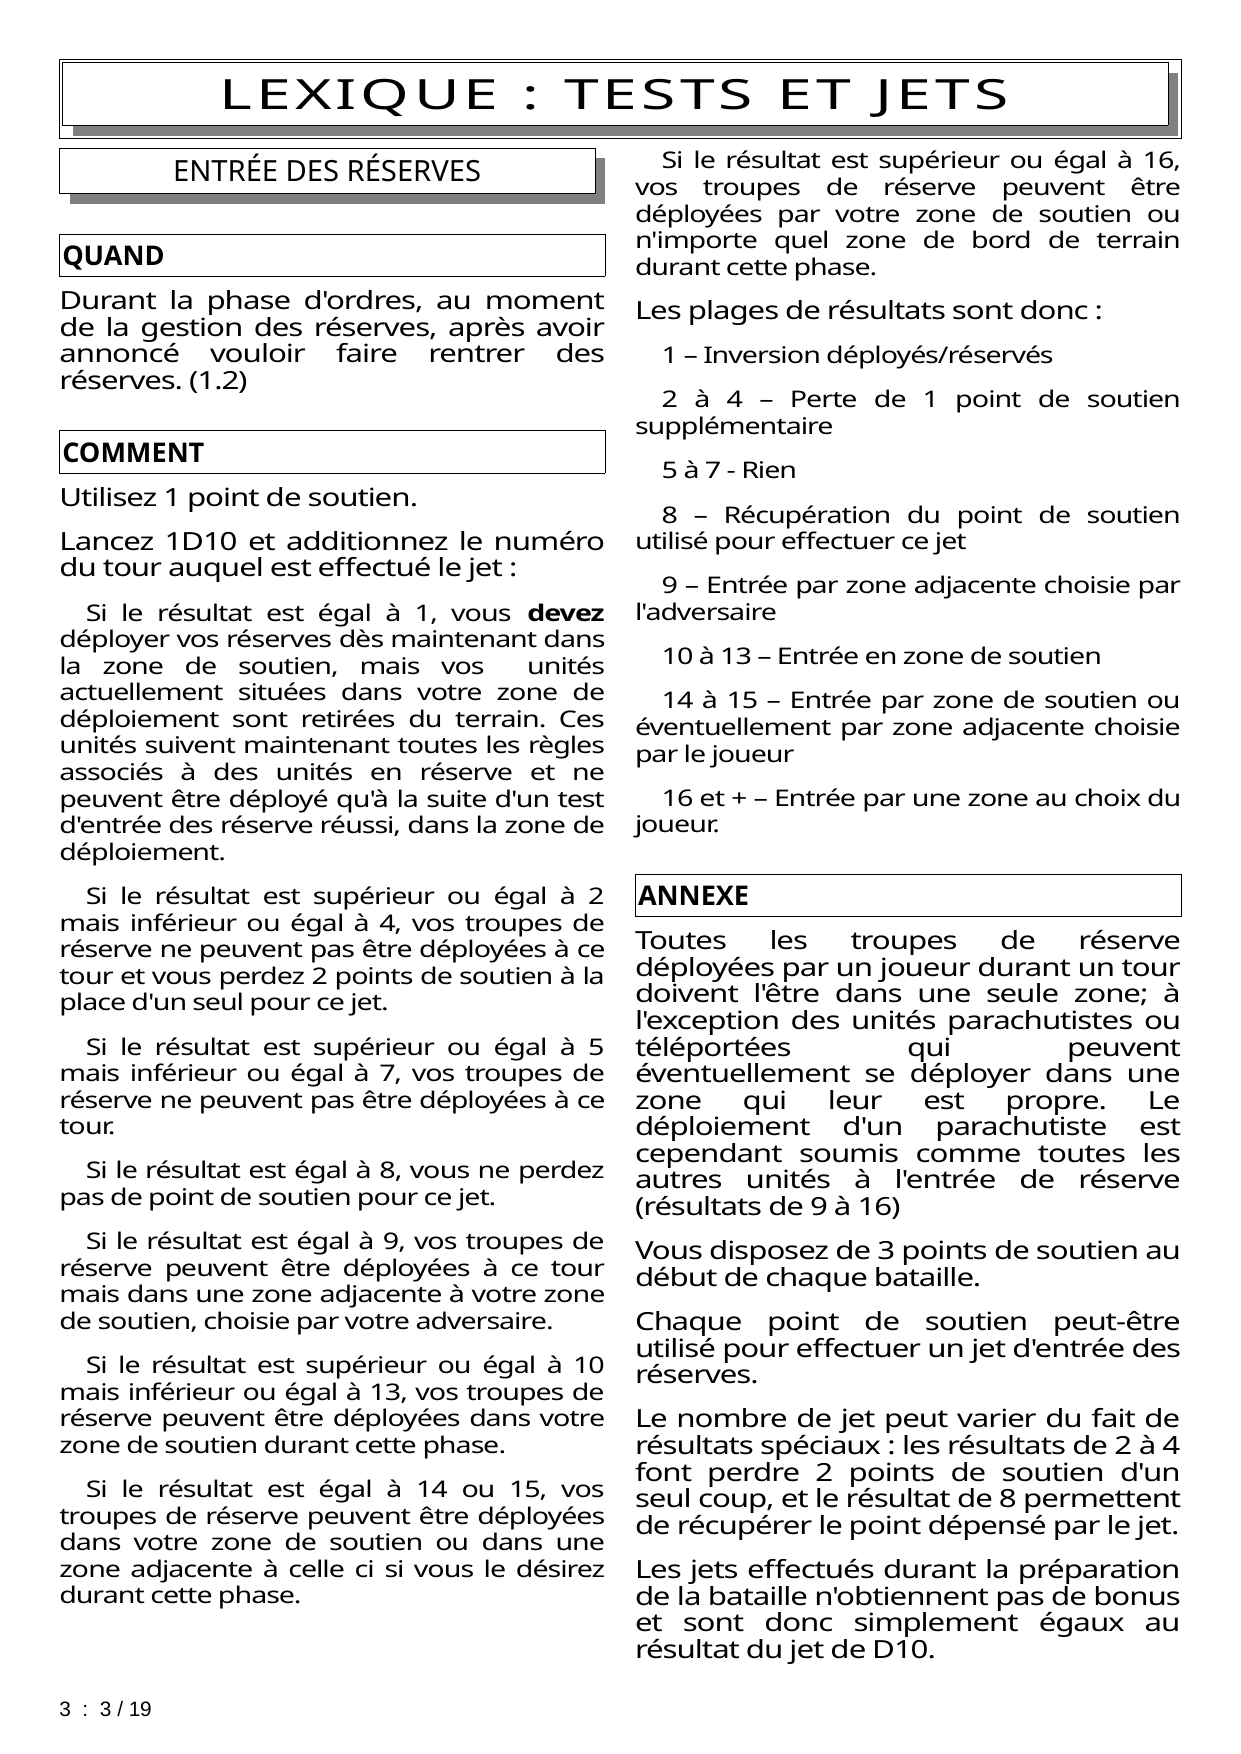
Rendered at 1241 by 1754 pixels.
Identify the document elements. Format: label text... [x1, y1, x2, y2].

text Si le résultat est égal à 8, vous ne perdez pas de point de soutien pour ce jet. [59, 1158, 605, 1211]
text Si le résultat est supérieur ou égal à 16, vos troupes de réserve peuvent être déployées par votre zone de soutien ou n'importe quel zone de bord de terrain durant cette phase. [635, 148, 1181, 280]
text 8 – Récupération du point de soutien utilisé pour effectuer ce jet [635, 502, 1181, 555]
text Si le résultat est égal à 9, vos troupes de réserve peuvent être déployées à ce tour mais dans une zone adjacente à votre zone de soutien, choisie par votre adversaire. [59, 1228, 605, 1335]
text Les plages de résultats sont donc : [635, 298, 1181, 325]
title entrée des réserves [60, 149, 595, 193]
text 2 à 4 – Perte de 1 point de soutien supplémentaire [635, 387, 1181, 440]
text Durant la phase d'ordres, au moment de la gestion des réserves, après avoir annoncé vouloir faire rentrer des réserves. (1.2) [59, 288, 605, 394]
text 16 et + – Entrée par une zone au choix du joueur. [635, 785, 1181, 838]
text Si le résultat est supérieur ou égal à 10 mais inférieur ou égal à 13, vos troupes de réserve peuvent être déployées dans votre zone de soutien durant cette phase. [59, 1352, 605, 1459]
text 9 – Entrée par zone adjacente choisie par l'adversaire [635, 573, 1181, 626]
title comment [60, 431, 605, 473]
text Vous disposez de 3 points de soutien au début de chaque bataille. [635, 1238, 1181, 1291]
text Les jets effectués durant la préparation de la bataille n'obtiennent pas de bonus et sont donc simplement égaux au résultat du jet de D10. [635, 1557, 1181, 1663]
text Utilisez 1 point de soutien. [59, 485, 605, 511]
text Si le résultat est supérieur ou égal à 2 mais inférieur ou égal à 4, vos troupes de réserve ne peuvent pas être déployées à ce tour et vous perdez 2 points de soutien à la place d'un seul pour ce jet. [59, 883, 605, 1016]
text Toutes les troupes de réserve déployées par un joueur durant un tour doivent l'être dans une seule zone; à l'exception des unités parachutistes ou téléportées qui peuvent éventuellement se déployer dans une zone qui leur est propre. Le déploiement d'un parachutiste est cependant soumis comme toutes les autres unités à l'entrée de réserve (résultats de 9 à 16) [635, 928, 1181, 1221]
title quand [60, 235, 605, 276]
text 10 à 13 – Entrée en zone de soutien [635, 643, 1181, 670]
text 14 à 15 – Entrée par zone de soutien ou éventuellement par zone adjacente choisie par le joueur [635, 688, 1181, 767]
text 5 à 7 - Rien [635, 457, 1181, 484]
text Chaque point de soutien peut-être utilisé pour effectuer un jet d'entrée des réserves. [635, 1309, 1181, 1389]
text Lancez 1D10 et additionnez le numéro du tour auquel est effectué le jet : [59, 529, 605, 582]
text 1 – Inversion déployés/réservés [635, 342, 1181, 369]
text Si le résultat est égal à 1, vous devez déployer vos réserves dès maintenant dans la zone de soutien, mais vos unités actuellement situées dans votre zone de déploiement sont retirées du terrain. Ces unités suivent maintenant toutes les règles associés à des unités en réserve et ne peuvent être déployé qu'à la suite d'un test d'entrée des réserve réussi, dans la zone de déploiement. [59, 600, 605, 866]
title Annexe [636, 875, 1181, 916]
text Le nombre de jet peut varier du fait de résultats spéciaux : les résultats de 2 à 4 font perdre 2 points de soutien d'un seul coup, et le résultat de 8 permettent de récupérer le point dépensé par le jet. [635, 1407, 1181, 1539]
text Si le résultat est supérieur ou égal à 5 mais inférieur ou égal à 7, vos troupes de réserve ne peuvent pas être déployées à ce tour. [59, 1034, 605, 1140]
text Si le résultat est égal à 14 ou 15, vos troupes de réserve peuvent être déployées dans votre zone de soutien ou dans une zone adjacente à celle ci si vous le désirez durant cette phase. [59, 1476, 605, 1609]
